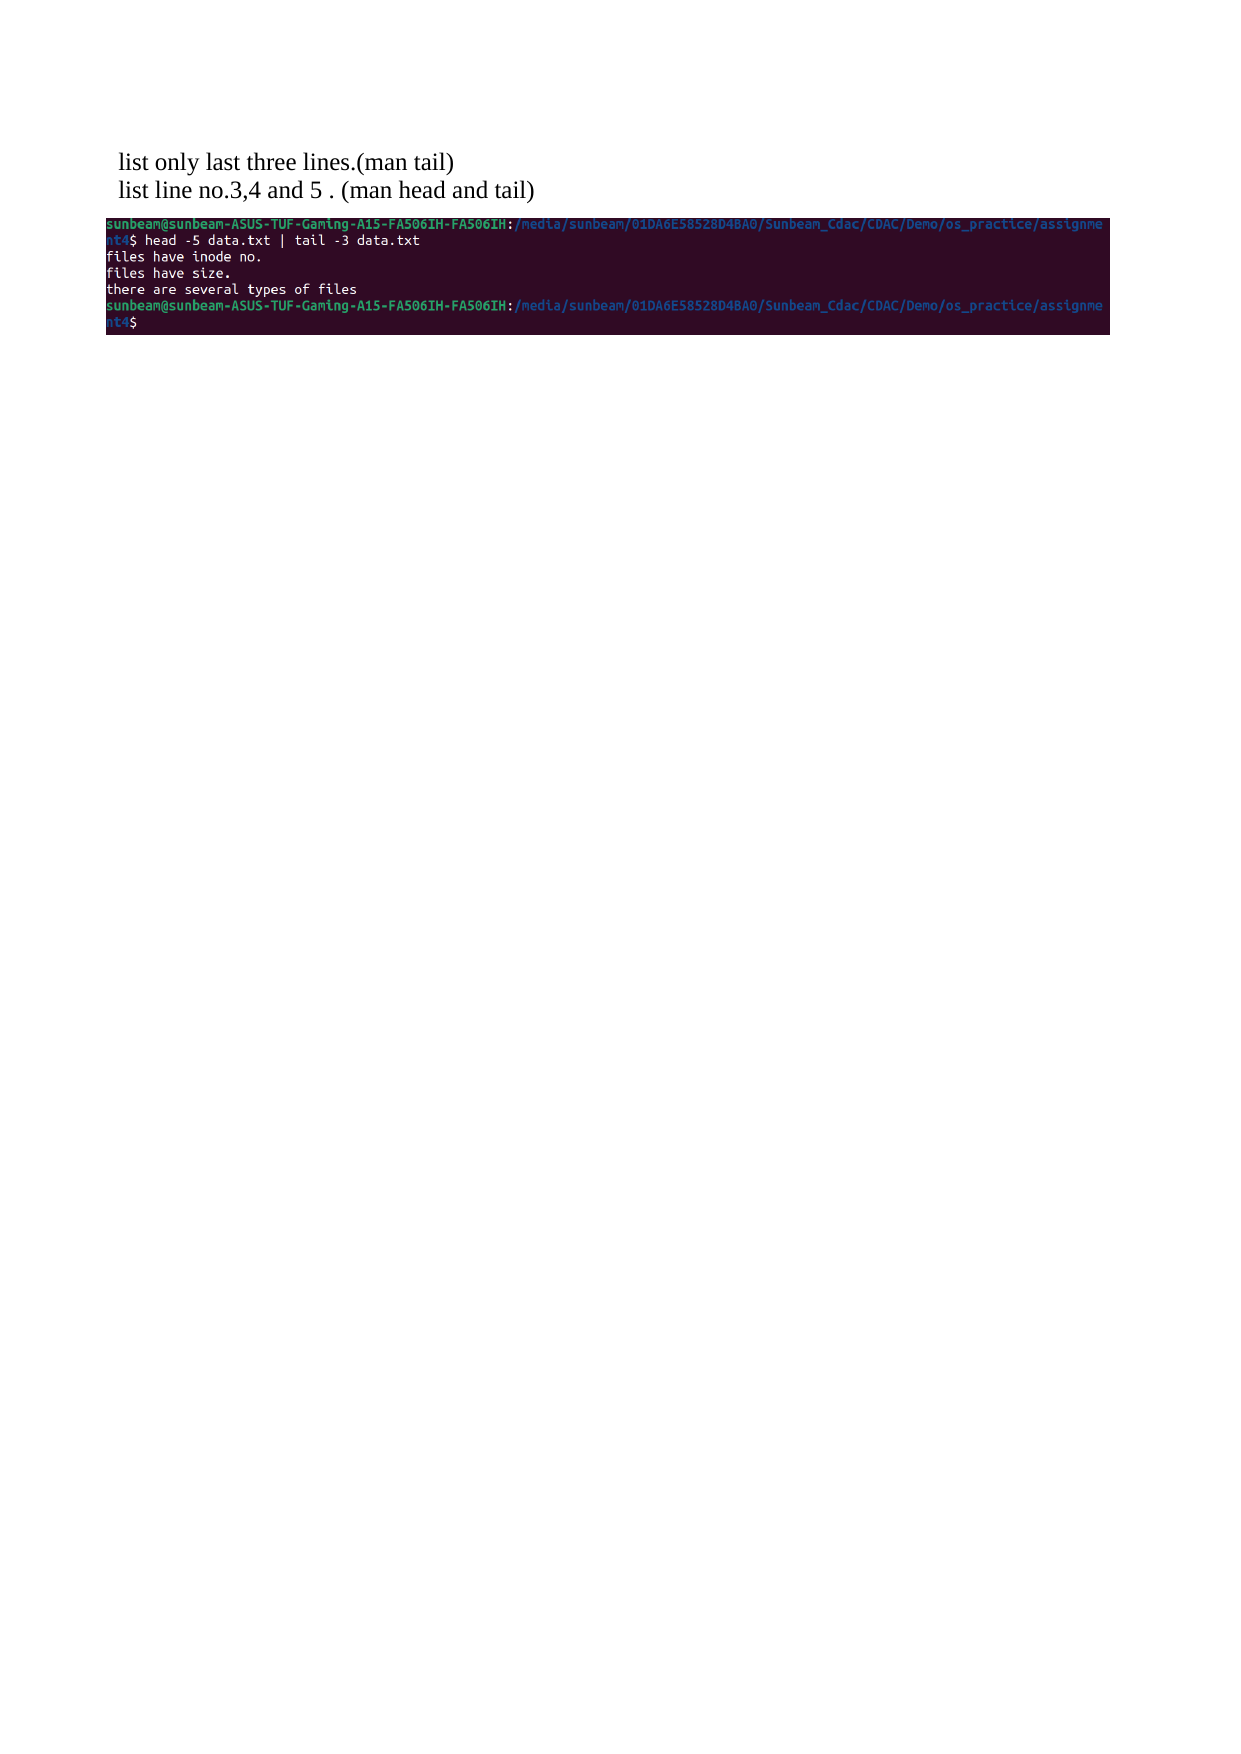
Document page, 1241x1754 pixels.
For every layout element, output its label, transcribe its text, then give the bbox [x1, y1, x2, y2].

text list only last three lines.(man tail) [118, 147, 1122, 176]
picture [106, 218, 1110, 335]
text list line no.3,4 and 5 . (man head and tail) [118, 176, 1122, 204]
